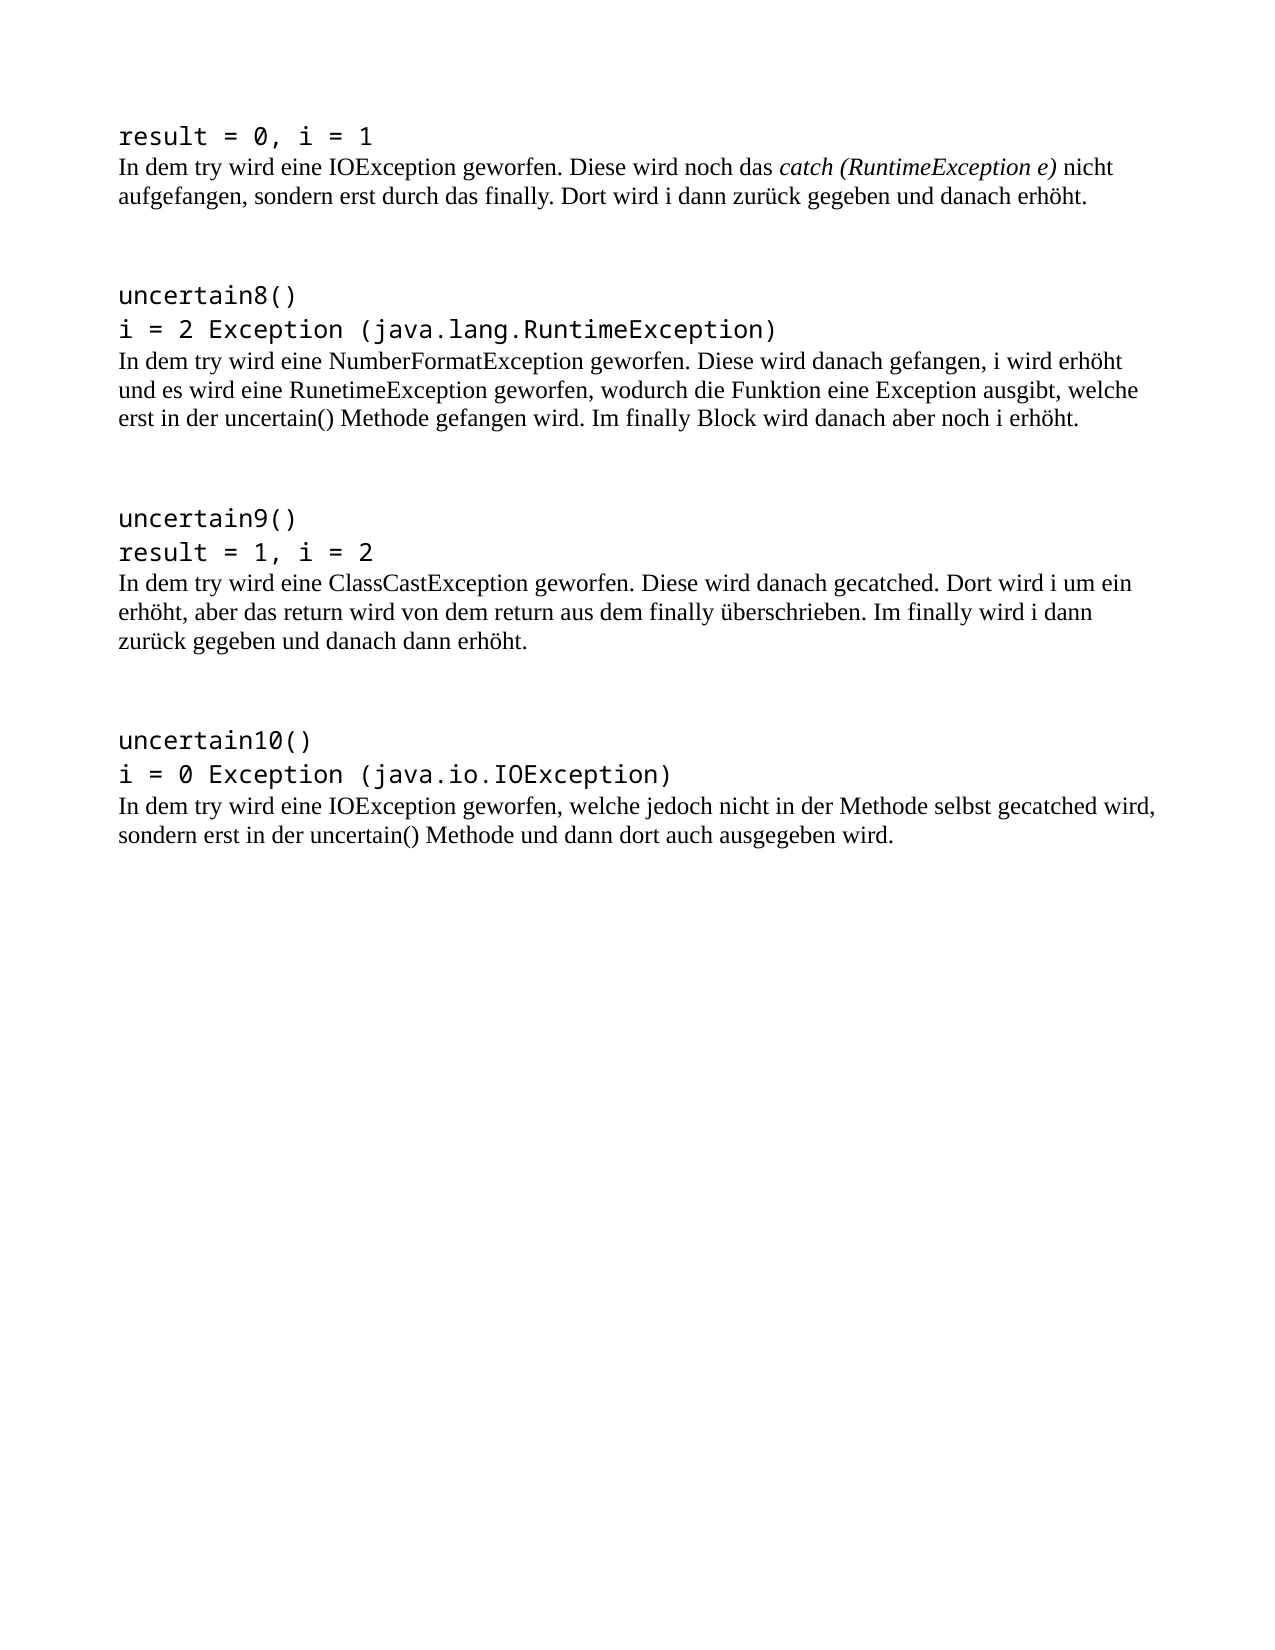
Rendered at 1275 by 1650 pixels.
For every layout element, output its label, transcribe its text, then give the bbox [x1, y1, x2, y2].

text i = 0 Exception (java.io.IOException) [118, 757, 1157, 791]
text In dem try wird eine ClassCastException geworfen. Diese wird danach gecatched. Dort wird i um ein erhöht, aber das return wird von dem return aus dem finally überschrieben. Im finally wird i dann zurück gegeben und danach dann erhöht. [118, 568, 1157, 655]
text uncertain9() [118, 500, 1157, 534]
text result = 1, i = 2 [118, 534, 1157, 568]
text In dem try wird eine IOException geworfen, welche jedoch nicht in der Methode selbst gecatched wird, sondern erst in der uncertain() Methode und dann dort auch ausgegeben wird. [118, 791, 1157, 848]
text result = 0, i = 1 [118, 118, 1157, 152]
text i = 2 Exception (java.lang.RuntimeException) [118, 312, 1157, 346]
text In dem try wird eine NumberFormatException geworfen. Diese wird danach gefangen, i wird erhöht und es wird eine RunetimeException geworfen, wodurch die Funktion eine Exception ausgibt, welche erst in der uncertain() Methode gefangen wird. Im finally Block wird danach aber noch i erhöht. [118, 346, 1157, 432]
text uncertain10() [118, 723, 1157, 757]
text In dem try wird eine IOException geworfen. Diese wird noch das catch (RuntimeException e) nicht aufgefangen, sondern erst durch das finally. Dort wird i dann zurück gegeben und danach erhöht. [118, 152, 1157, 210]
text uncertain8() [118, 278, 1157, 312]
